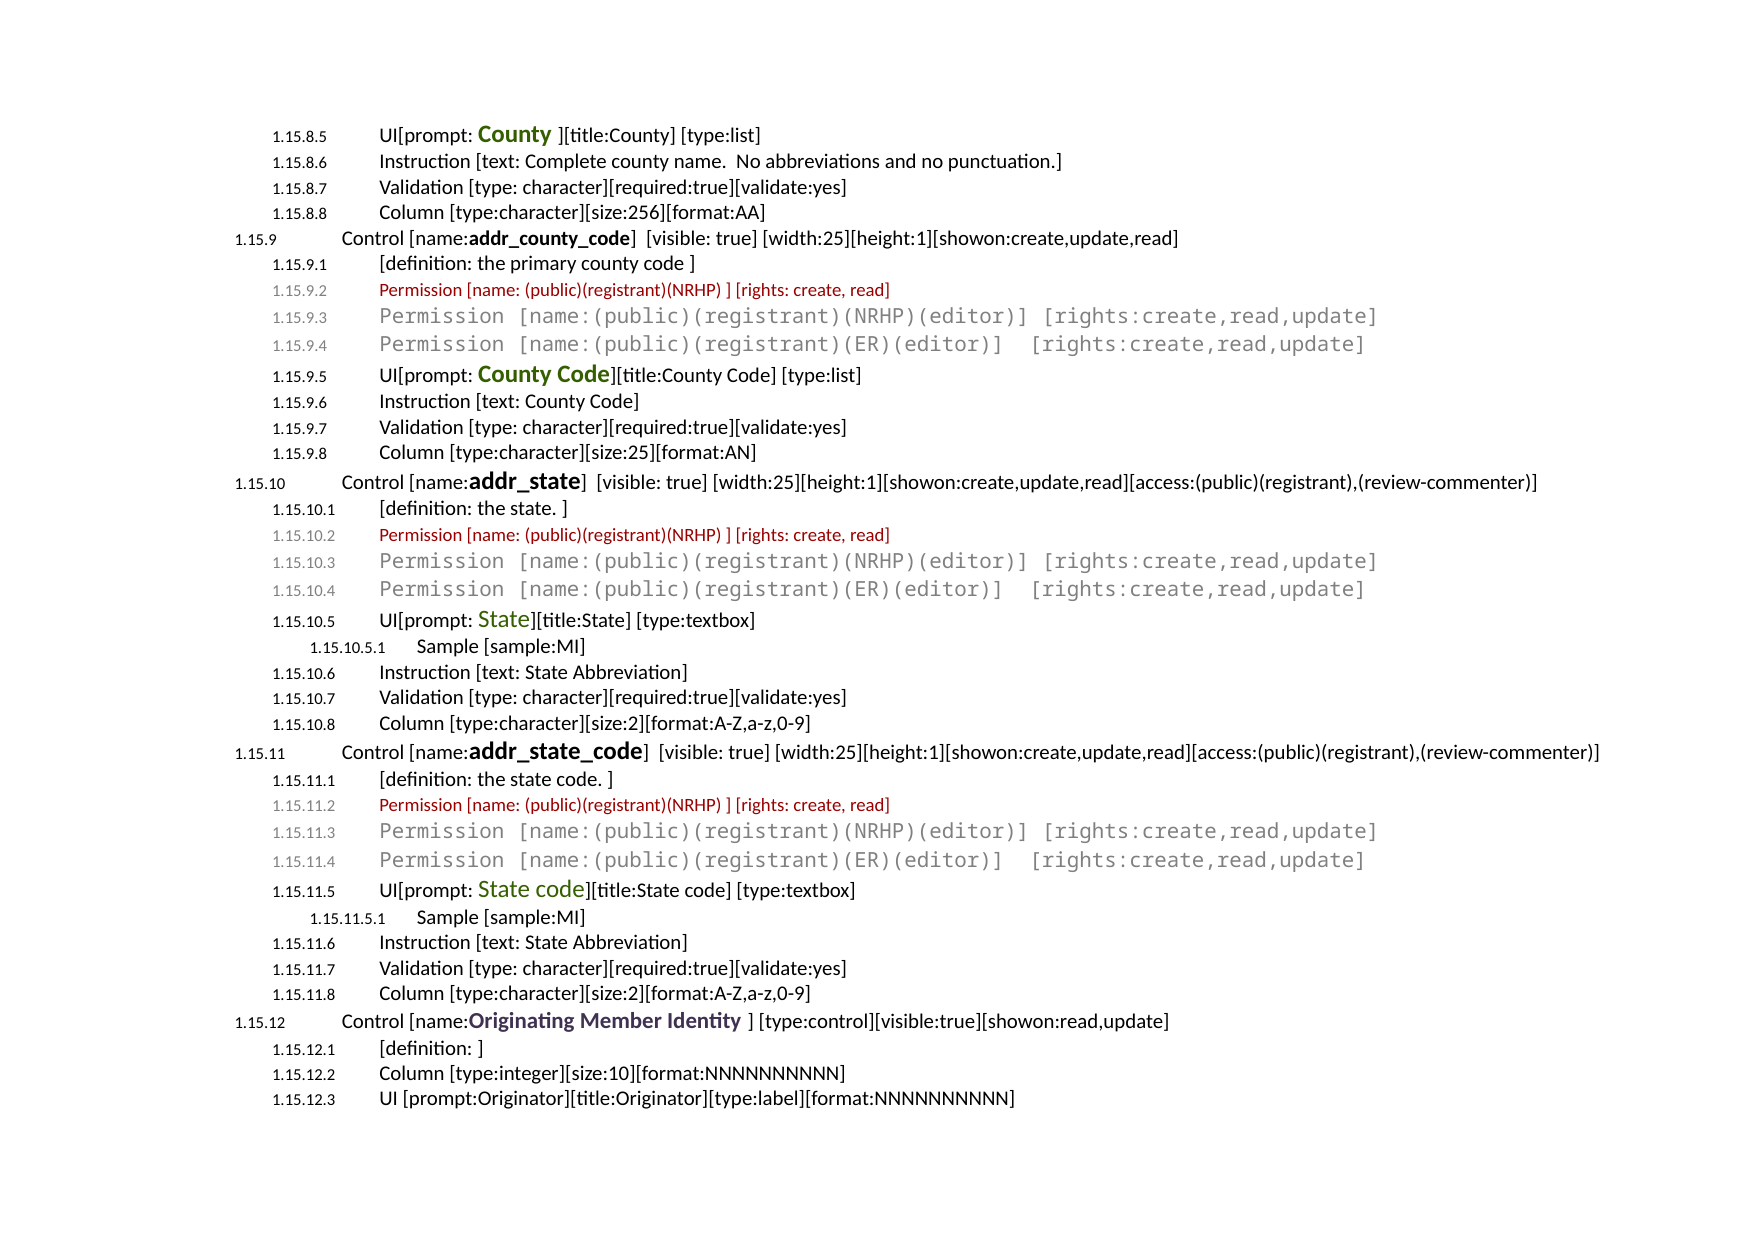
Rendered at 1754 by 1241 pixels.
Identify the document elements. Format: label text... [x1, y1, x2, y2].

list Column [type:character][size:256][format:AA] [268, 199, 1636, 225]
list Column [type:integer][size:10][format:NNNNNNNNNN] [268, 1060, 1636, 1086]
list [definition: the primary county code ] [268, 250, 1636, 276]
list Instruction [text: Complete county name. No abbreviations and no punctuation.] [268, 149, 1636, 174]
list Permission [name:(public)(registrant)(NRHP)(editor)] [rights:create,read,update] [268, 301, 1636, 329]
list Column [type:character][size:25][format:AN] [268, 439, 1636, 465]
list Control [name:Originating Member Identity ] [type:control][visible:true][showon:read,update] [231, 1006, 1636, 1035]
list Permission [name:(public)(registrant)(ER)(editor)] [rights:create,read,update] [268, 329, 1636, 358]
list Validation [type: character][required:true][validate:yes] [268, 174, 1636, 199]
list [definition: the state. ] [268, 495, 1636, 521]
list Instruction [text: State Abbreviation] [268, 659, 1636, 684]
list UI[prompt: County ][title:County] [type:list] [268, 118, 1636, 149]
list Control [name:addr_state_code] [visible: true] [width:25][height:1][showon:create,update,read][access:(public)(registrant),(review-commenter)] [231, 735, 1636, 766]
list Permission [name: (public)(registrant)(NRHP) ] [rights: create, read] [268, 791, 1636, 817]
list Permission [name:(public)(registrant)(ER)(editor)] [rights:create,read,update] [268, 574, 1636, 603]
list Permission [name: (public)(registrant)(NRHP) ] [rights: create, read] [268, 276, 1636, 301]
list UI[prompt: County Code][title:County Code] [type:list] [268, 358, 1636, 388]
list Instruction [text: State Abbreviation] [268, 929, 1636, 955]
list Control [name:addr_county_code] [visible: true] [width:25][height:1][showon:create,update,read] [231, 225, 1636, 250]
list Permission [name:(public)(registrant)(NRHP)(editor)] [rights:create,read,update] [268, 546, 1636, 574]
list UI[prompt: State][title:State] [type:textbox] [268, 603, 1636, 633]
list Column [type:character][size:2][format:A-Z,a-z,0-9] [268, 980, 1636, 1006]
list Permission [name: (public)(registrant)(NRHP) ] [rights: create, read] [268, 521, 1636, 546]
list Sample [sample:MI] [306, 633, 1636, 659]
list UI[prompt: State code][title:State code] [type:textbox] [268, 873, 1636, 904]
list Column [type:character][size:2][format:A-Z,a-z,0-9] [268, 710, 1636, 735]
list Instruction [text: County Code] [268, 388, 1636, 414]
list [definition: the state code. ] [268, 766, 1636, 791]
list [definition: ] [268, 1035, 1636, 1060]
list Validation [type: character][required:true][validate:yes] [268, 684, 1636, 710]
list Validation [type: character][required:true][validate:yes] [268, 414, 1636, 439]
list Control [name:addr_state] [visible: true] [width:25][height:1][showon:create,update,read][access:(public)(registrant),(review-commenter)] [231, 465, 1636, 495]
list Validation [type: character][required:true][validate:yes] [268, 955, 1636, 980]
list Sample [sample:MI] [306, 904, 1636, 929]
list Permission [name:(public)(registrant)(NRHP)(editor)] [rights:create,read,update] [268, 817, 1636, 845]
list Permission [name:(public)(registrant)(ER)(editor)] [rights:create,read,update] [268, 845, 1636, 873]
list UI [prompt:Originator][title:Originator][type:label][format:NNNNNNNNNN] [268, 1086, 1636, 1111]
